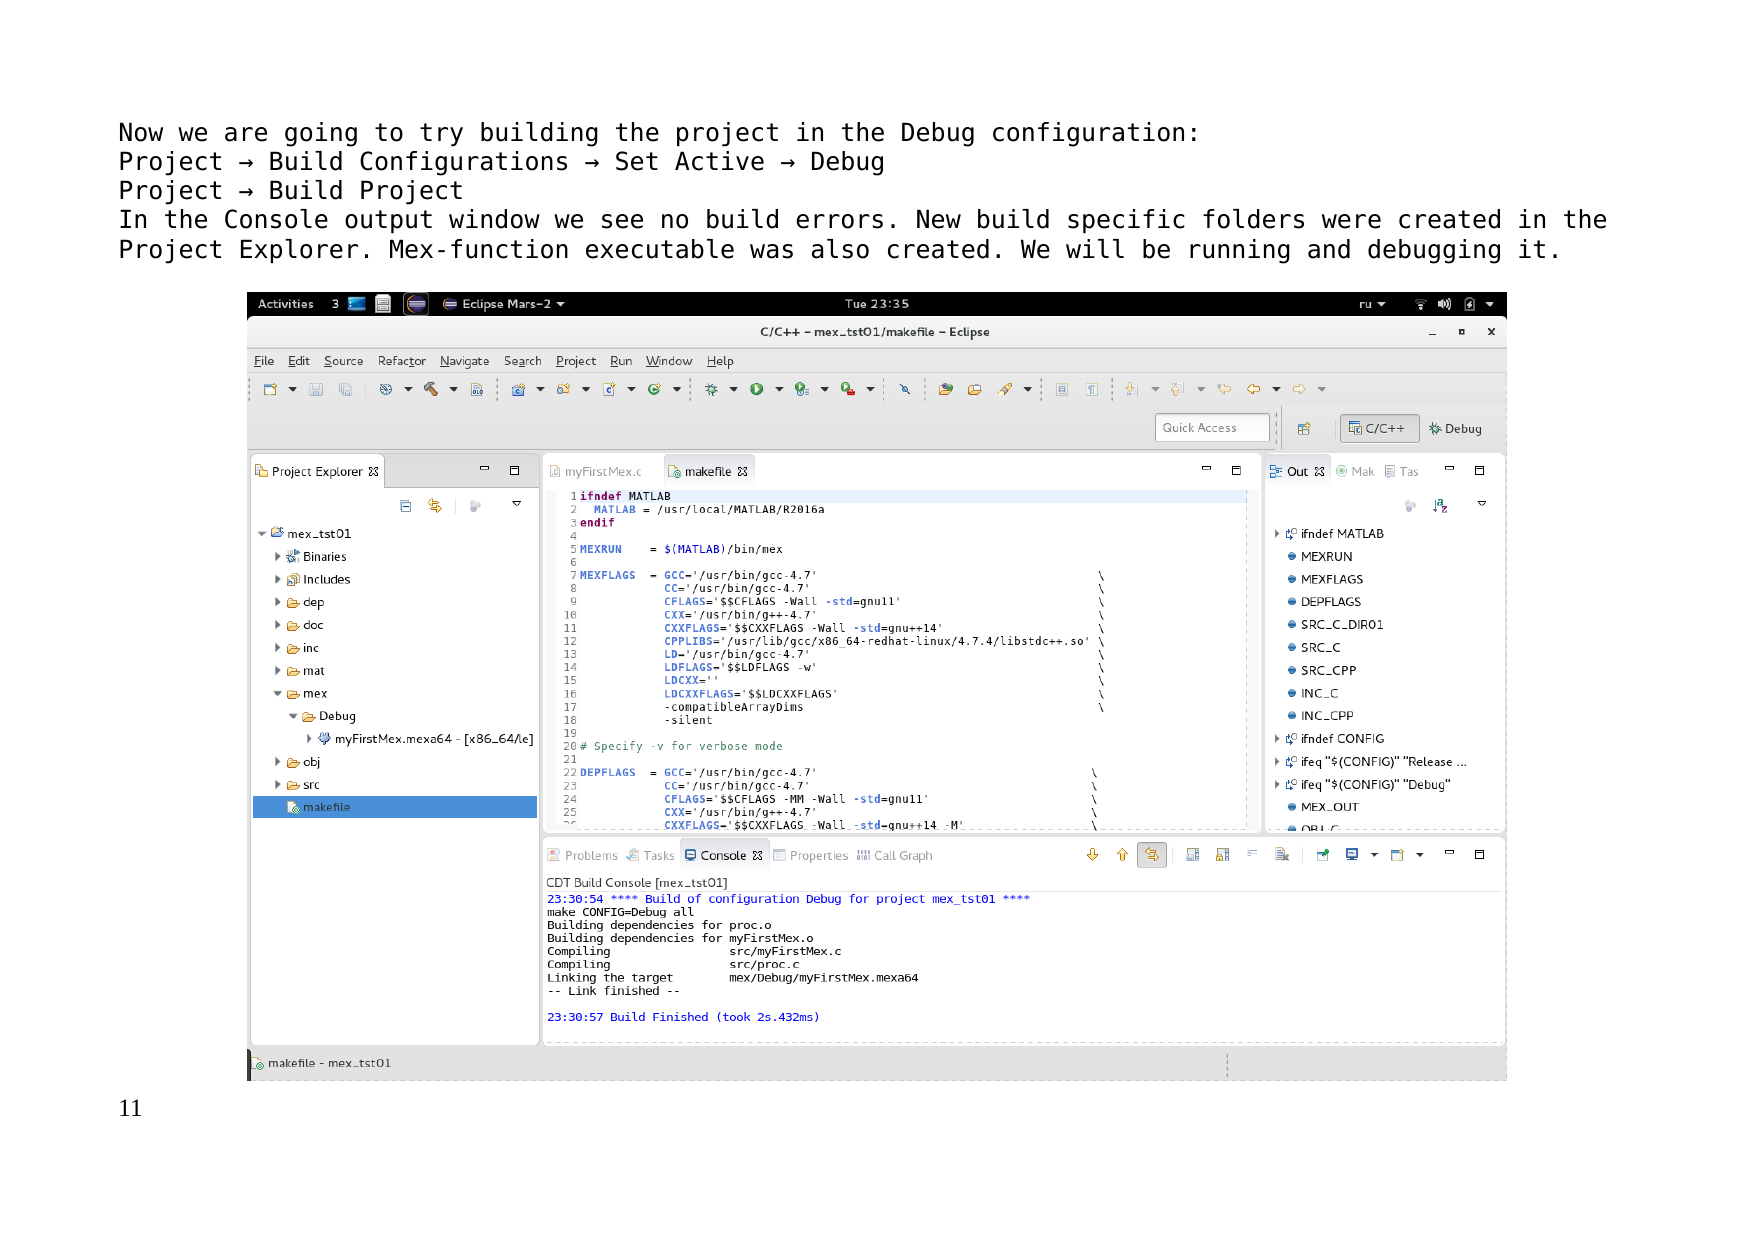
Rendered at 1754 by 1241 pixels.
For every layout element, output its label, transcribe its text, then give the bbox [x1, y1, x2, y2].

text In the Console output window we see no build errors. New build specific folders were created in the Project Explorer. Mex-function executable was also created. We will be running and debugging it. [118, 206, 1636, 264]
text Project → Build Configurations → Set Active → Debug [118, 147, 1636, 176]
text Now we are going to try building the project in the Debug configuration: [118, 118, 1636, 147]
text Project → Build Project [118, 176, 1636, 206]
picture [247, 292, 1507, 1081]
